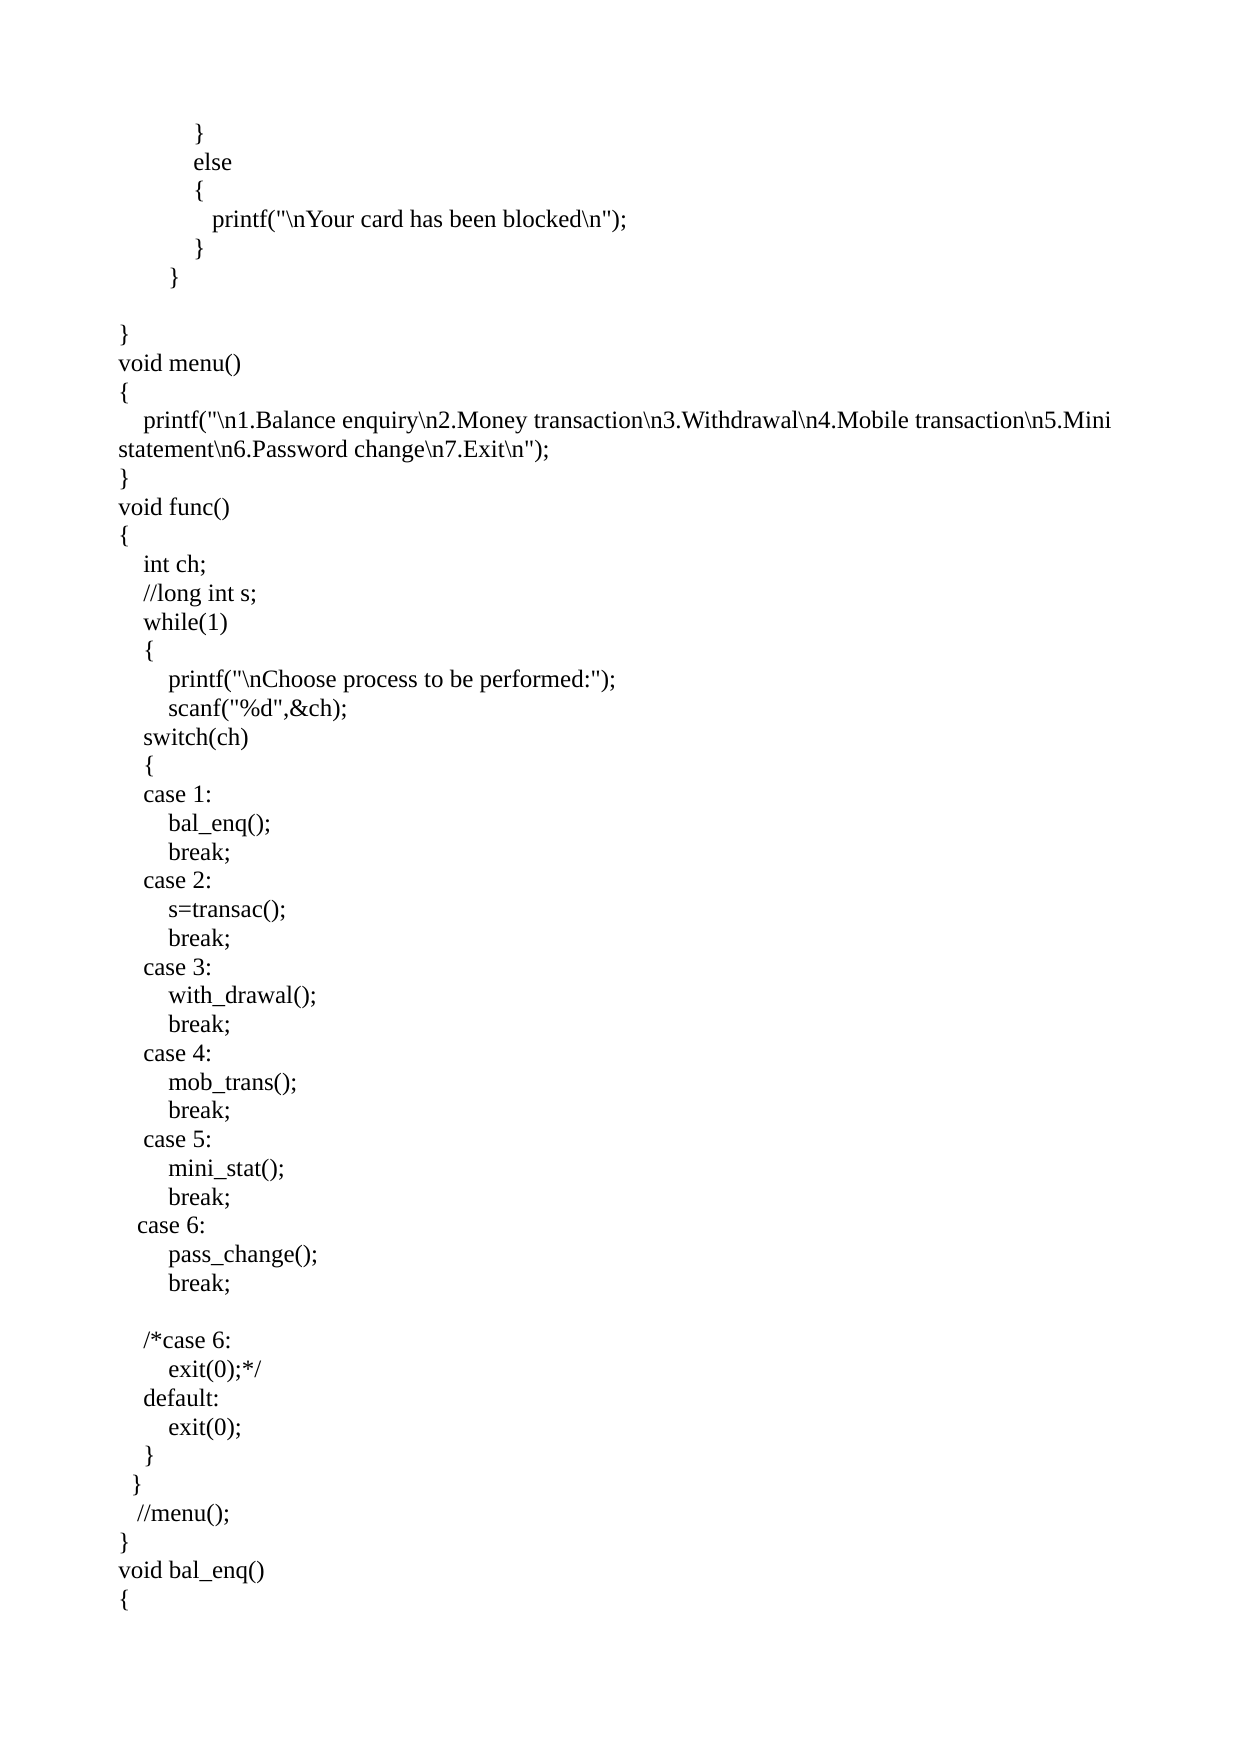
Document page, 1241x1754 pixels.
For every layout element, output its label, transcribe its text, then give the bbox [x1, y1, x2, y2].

text //menu(); [118, 1498, 1122, 1527]
text } [118, 1469, 1122, 1498]
text { [118, 636, 1122, 664]
text bal_enq(); [118, 808, 1122, 837]
text while(1) [118, 607, 1122, 636]
text pass_change(); [118, 1239, 1122, 1268]
text { [118, 176, 1122, 204]
text { [118, 377, 1122, 406]
text case 5: [118, 1124, 1122, 1153]
text else [118, 147, 1122, 176]
text case 1: [118, 779, 1122, 808]
text default: [118, 1383, 1122, 1412]
text } [118, 319, 1122, 348]
text /*case 6: [118, 1326, 1122, 1354]
text s=transac(); [118, 894, 1122, 923]
text case 6: [118, 1211, 1122, 1239]
text scanf("%d",&ch); [118, 693, 1122, 722]
text { [118, 1584, 1122, 1613]
text { [118, 521, 1122, 549]
text break; [118, 1096, 1122, 1124]
text printf("\nChoose process to be performed:"); [118, 664, 1122, 693]
text void bal_enq() [118, 1556, 1122, 1584]
text mini_stat(); [118, 1153, 1122, 1182]
text mob_trans(); [118, 1067, 1122, 1096]
text case 4: [118, 1038, 1122, 1067]
text with_drawal(); [118, 981, 1122, 1009]
text } [118, 118, 1122, 147]
text void func() [118, 492, 1122, 521]
text { [118, 751, 1122, 779]
text void menu() [118, 348, 1122, 377]
text } [118, 1441, 1122, 1469]
text printf("\n1.Balance enquiry\n2.Money transaction\n3.Withdrawal\n4.Mobile transaction\n5.Mini statement\n6.Password change\n7.Exit\n"); [118, 406, 1122, 463]
text int ch; [118, 549, 1122, 578]
text break; [118, 923, 1122, 952]
text exit(0); [118, 1412, 1122, 1441]
text printf("\nYour card has been blocked\n"); [118, 204, 1122, 233]
text } [118, 262, 1122, 291]
text } [118, 233, 1122, 262]
text break; [118, 1009, 1122, 1038]
text //long int s; [118, 578, 1122, 607]
text break; [118, 1182, 1122, 1211]
text } [118, 1527, 1122, 1556]
text case 2: [118, 866, 1122, 894]
text switch(ch) [118, 722, 1122, 751]
text exit(0);*/ [118, 1354, 1122, 1383]
text break; [118, 1268, 1122, 1297]
text } [118, 463, 1122, 492]
text case 3: [118, 952, 1122, 981]
text break; [118, 837, 1122, 866]
